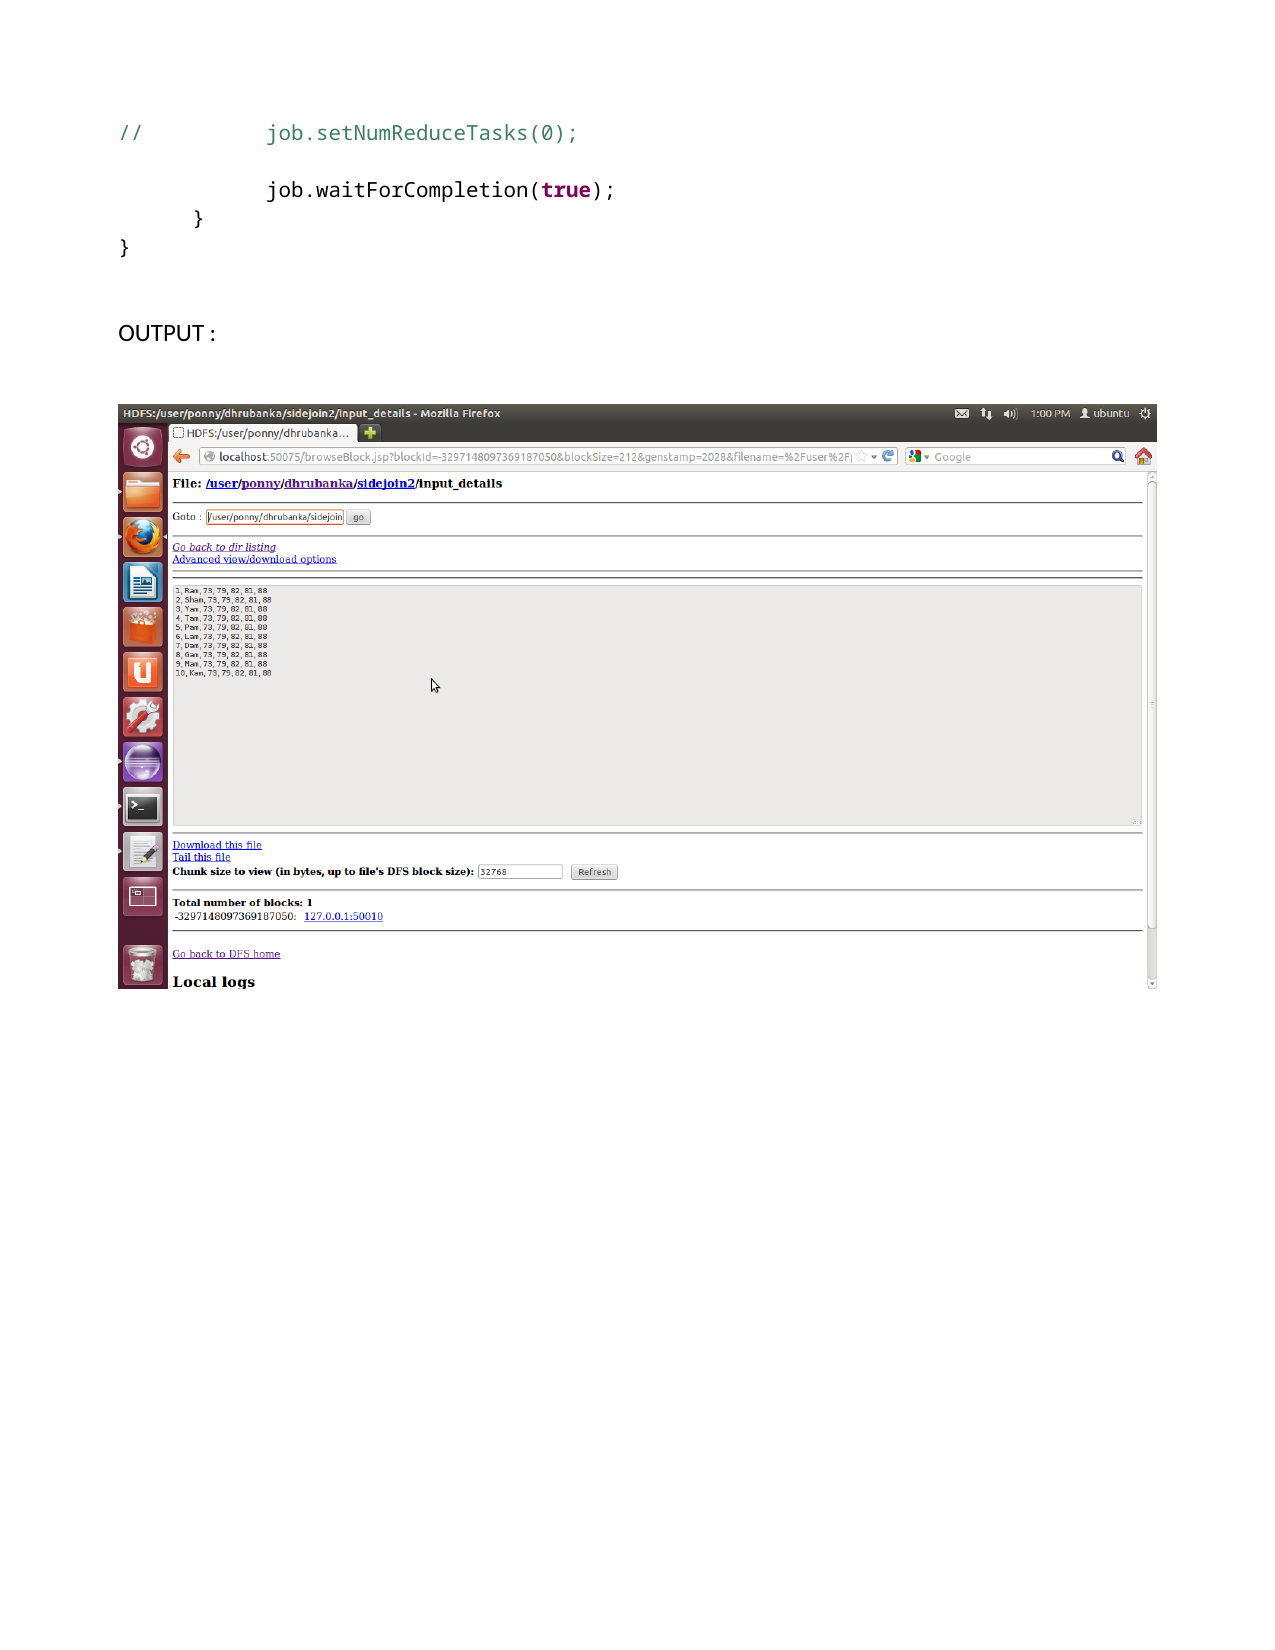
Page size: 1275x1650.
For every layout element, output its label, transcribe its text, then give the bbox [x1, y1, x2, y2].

picture [118, 404, 1157, 989]
text } [118, 232, 1157, 260]
text OUTPUT : [118, 317, 1157, 348]
text // job.setNumReduceTasks(0); [118, 118, 1157, 147]
text job.waitForCompletion(true); [118, 175, 1157, 203]
text } [118, 203, 1157, 232]
